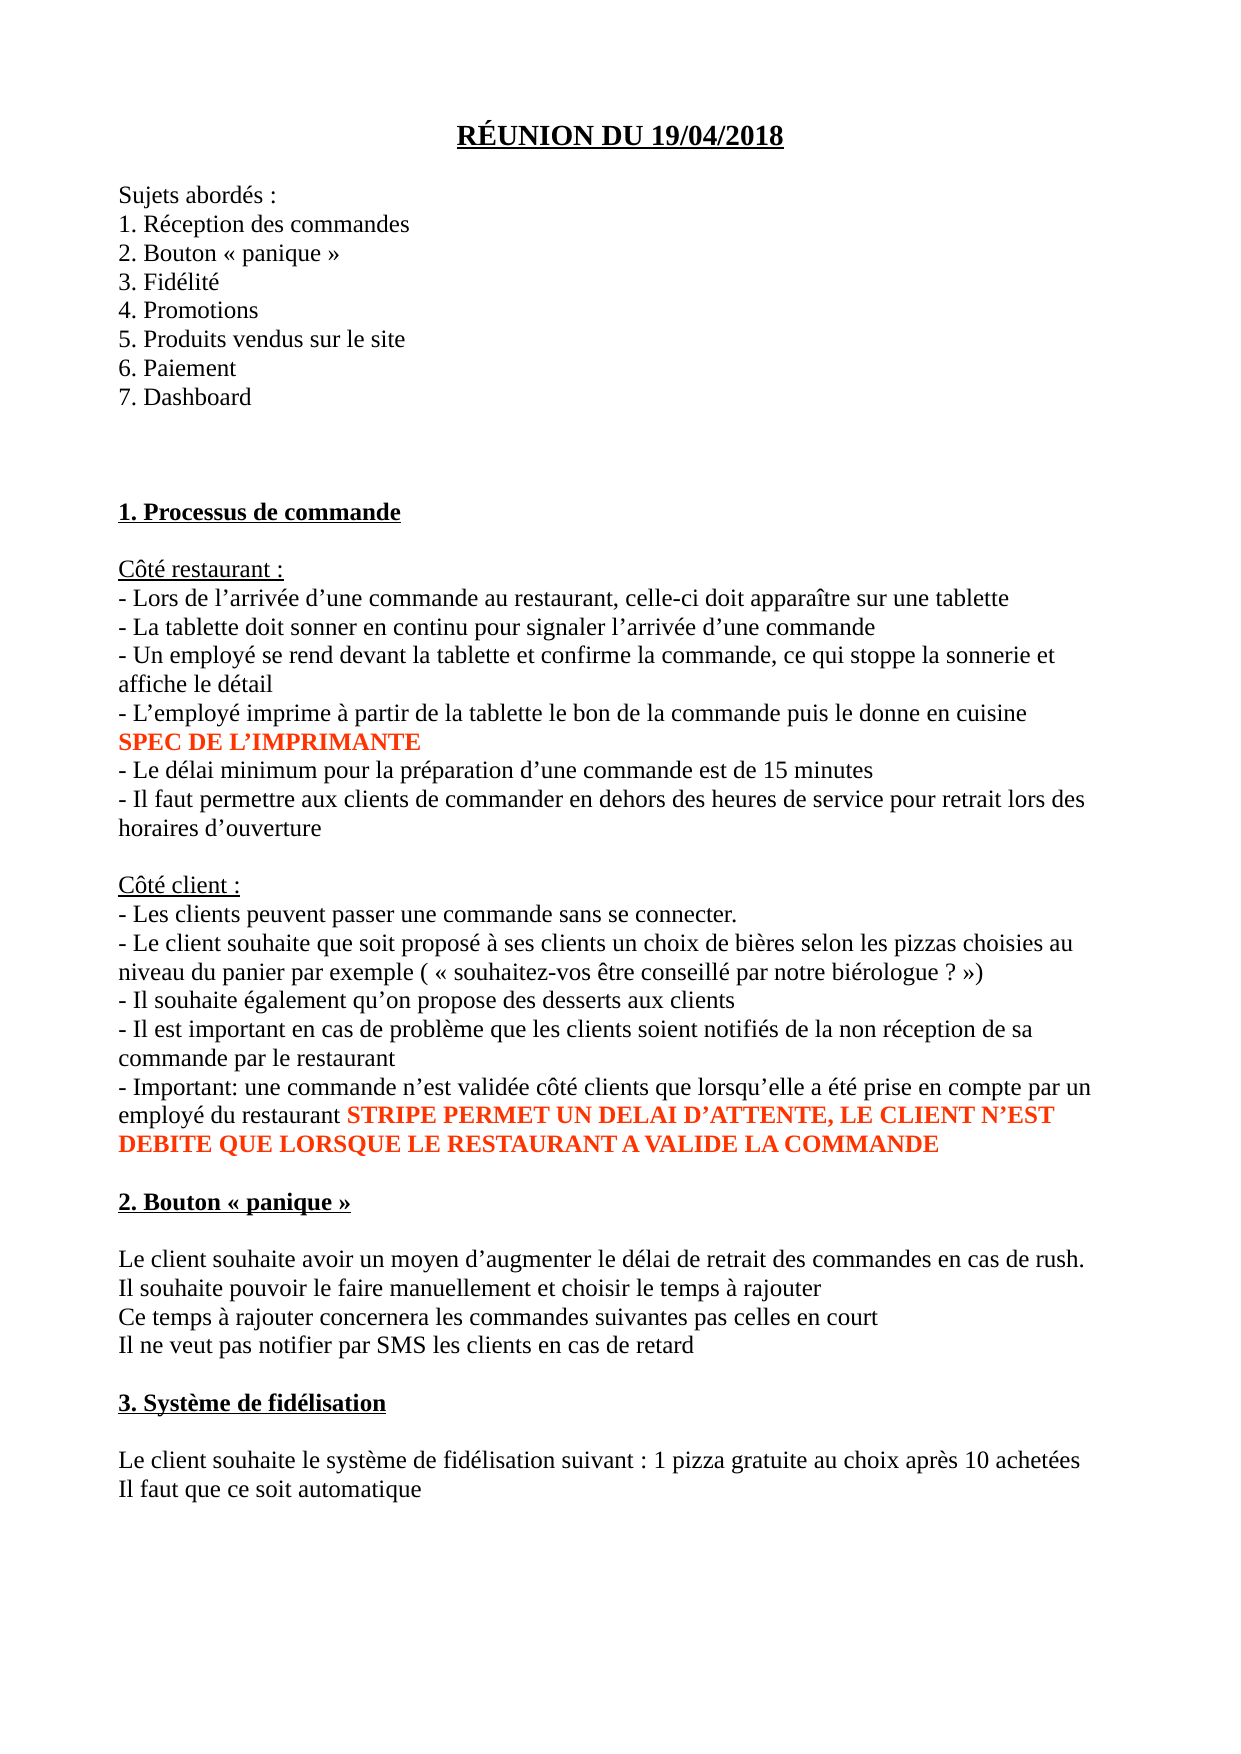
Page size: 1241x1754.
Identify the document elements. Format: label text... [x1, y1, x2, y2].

text 6. Paiement [118, 353, 1122, 382]
text 1. Processus de commande [118, 497, 1122, 525]
text Il faut que ce soit automatique [118, 1474, 1122, 1503]
text - Lors de l’arrivée d’une commande au restaurant, celle-ci doit apparaître sur une tablette [118, 583, 1122, 612]
text Le client souhaite le système de fidélisation suivant : 1 pizza gratuite au choix après 10 achetées [118, 1445, 1122, 1474]
text 2. Bouton « panique » [118, 238, 1122, 267]
text - Le délai minimum pour la préparation d’une commande est de 15 minutes [118, 755, 1122, 784]
text Il souhaite pouvoir le faire manuellement et choisir le temps à rajouter [118, 1273, 1122, 1302]
text - Les clients peuvent passer une commande sans se connecter. [118, 899, 1122, 928]
text 7. Dashboard [118, 382, 1122, 410]
text Côté restaurant : [118, 554, 1122, 583]
text 1. Réception des commandes [118, 209, 1122, 238]
text 5. Produits vendus sur le site [118, 324, 1122, 353]
text Sujets abordés : [118, 180, 1122, 209]
text - Le client souhaite que soit proposé à ses clients un choix de bières selon les pizzas choisies au niveau du panier par exemple ( « souhaitez-vos être conseillé par notre biérologue ? ») [118, 928, 1122, 985]
text - L’employé imprime à partir de la tablette le bon de la commande puis le donne en cuisine [118, 698, 1122, 727]
text 4. Promotions [118, 295, 1122, 324]
text Il ne veut pas notifier par SMS les clients en cas de retard [118, 1330, 1122, 1359]
text - Il faut permettre aux clients de commander en dehors des heures de service pour retrait lors des horaires d’ouverture [118, 784, 1122, 842]
text - Il est important en cas de problème que les clients soient notifiés de la non réception de sa commande par le restaurant [118, 1014, 1122, 1072]
text SPEC DE L’IMPRIMANTE [118, 727, 1122, 755]
text 3. Système de fidélisation [118, 1388, 1122, 1417]
text Ce temps à rajouter concernera les commandes suivantes pas celles en court [118, 1302, 1122, 1330]
text 3. Fidélité [118, 267, 1122, 295]
text - Un employé se rend devant la tablette et confirme la commande, ce qui stoppe la sonnerie et affiche le détail [118, 640, 1122, 698]
text - La tablette doit sonner en continu pour signaler l’arrivée d’une commande [118, 612, 1122, 640]
text Côté client : [118, 870, 1122, 899]
text - Important: une commande n’est validée côté clients que lorsqu’elle a été prise en compte par un employé du restaurant STRIPE PERMET UN DELAI D’ATTENTE, LE CLIENT N’EST DEBITE QUE LORSQUE LE RESTAURANT A VALIDE LA COMMANDE [118, 1072, 1122, 1158]
text - Il souhaite également qu’on propose des desserts aux clients [118, 985, 1122, 1014]
text Le client souhaite avoir un moyen d’augmenter le délai de retrait des commandes en cas de rush. [118, 1244, 1122, 1273]
text RÉUNION DU 19/04/2018 [118, 118, 1122, 152]
text 2. Bouton « panique » [118, 1187, 1122, 1215]
